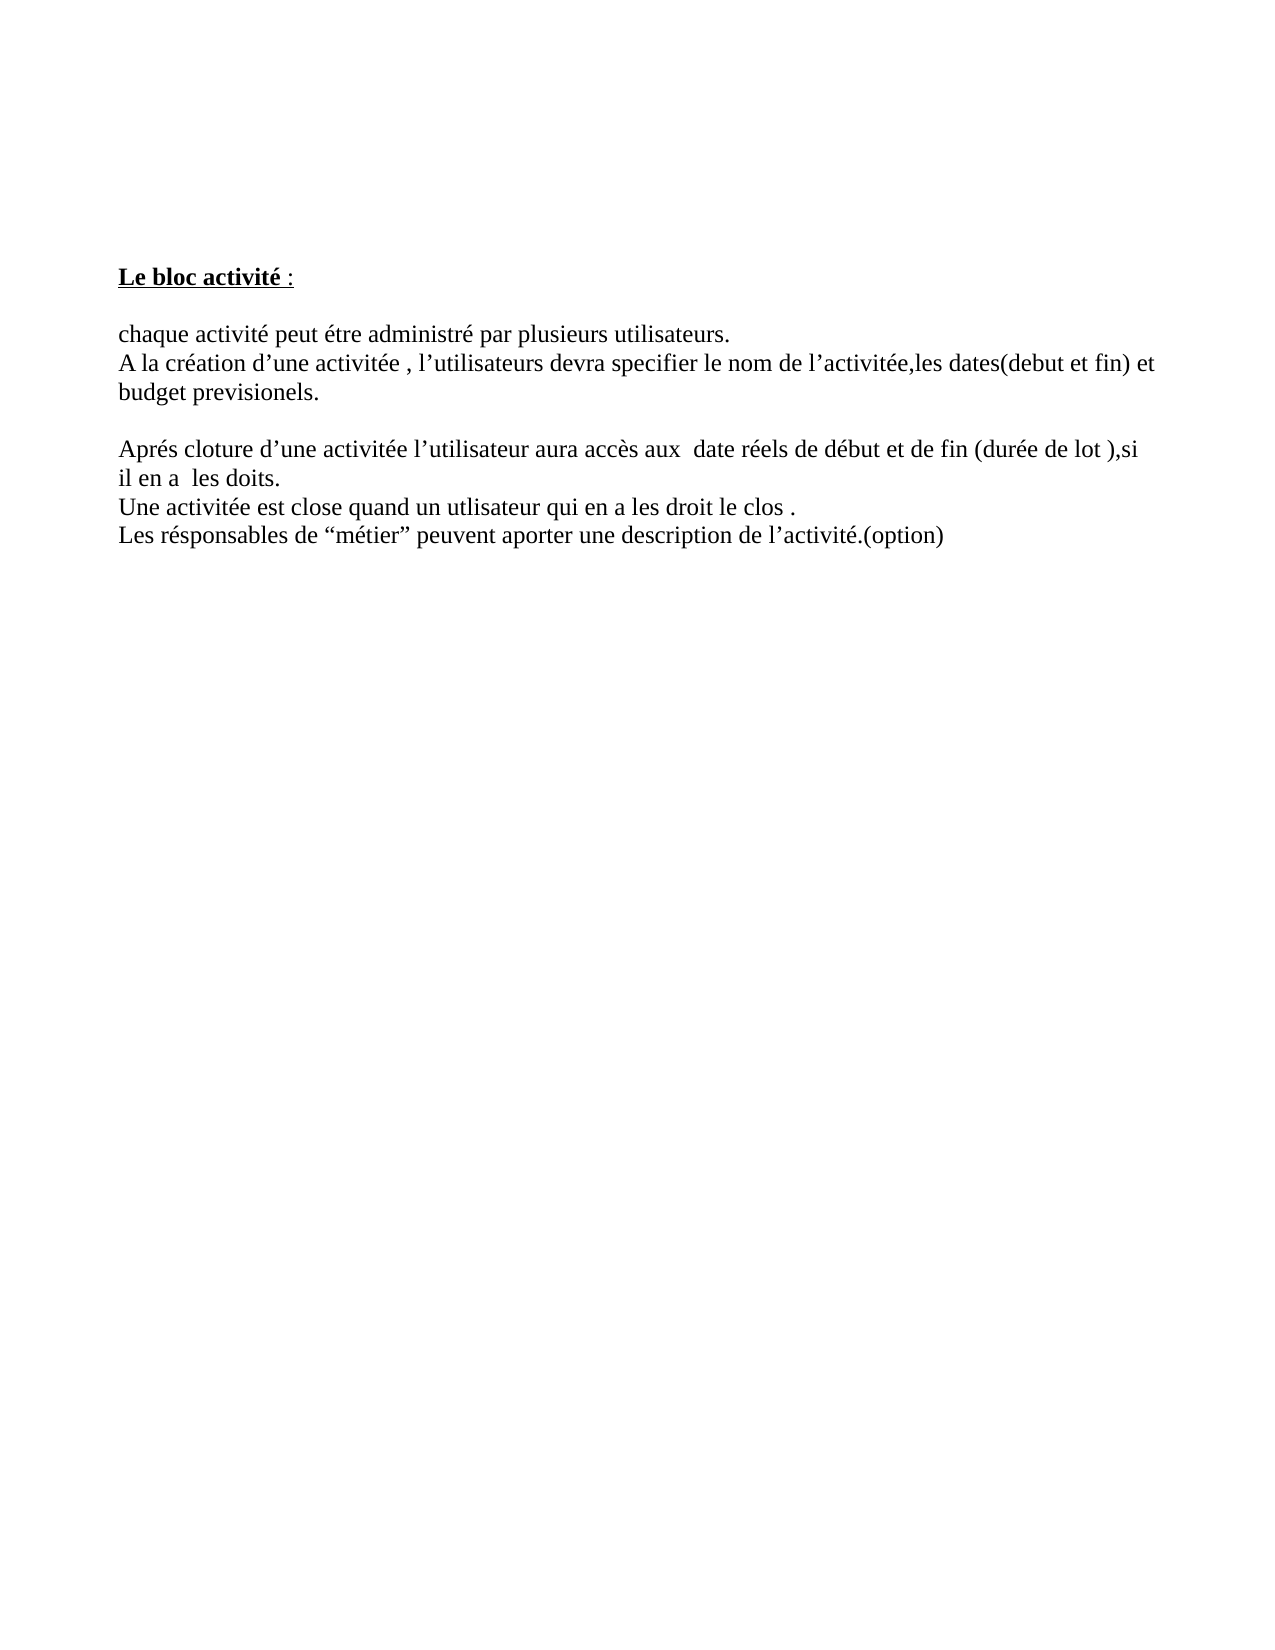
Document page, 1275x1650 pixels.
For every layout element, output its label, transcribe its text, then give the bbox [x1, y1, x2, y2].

text Aprés cloture d’une activitée l’utilisateur aura accès aux date réels de début et de fin (durée de lot ),si il en a les doits. [118, 434, 1157, 492]
text A la création d’une activitée , l’utilisateurs devra specifier le nom de l’activitée,les dates(debut et fin) et budget previsionels. [118, 348, 1157, 406]
text Les résponsables de “métier” peuvent aporter une description de l’activité.(option) [118, 521, 1157, 549]
text Le bloc activité : [118, 262, 1157, 291]
text chaque activité peut étre administré par plusieurs utilisateurs. [118, 319, 1157, 348]
text Une activitée est close quand un utlisateur qui en a les droit le clos . [118, 492, 1157, 521]
